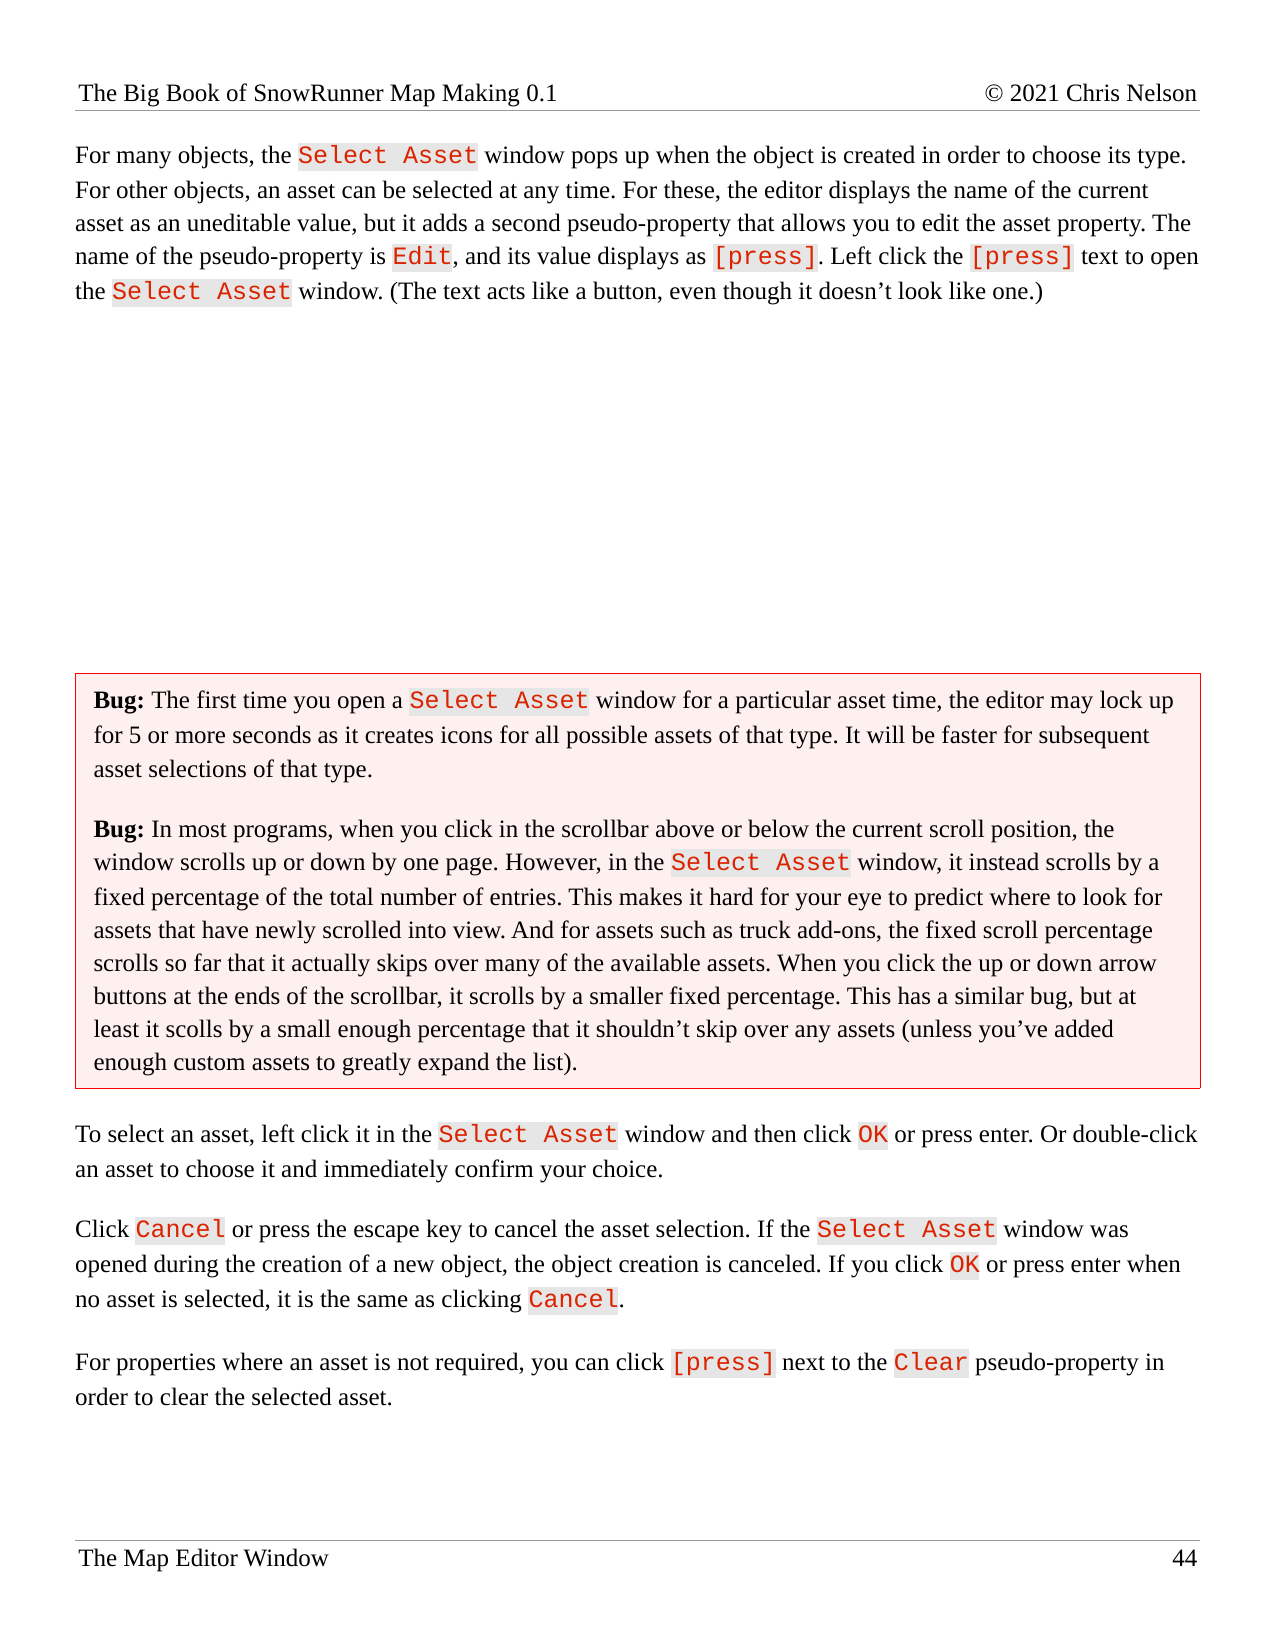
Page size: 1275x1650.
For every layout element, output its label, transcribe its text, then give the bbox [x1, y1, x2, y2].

text To select an asset, left click it in the Select Asset window and then click OK or press enter. Or double-click an asset to choose it and immediately confirm your choice. [75, 1119, 1200, 1183]
text For properties where an asset is not required, you can click [press] next to the Clear pseudo-property in order to clear the selected asset. [75, 1347, 1200, 1411]
text Click Cancel or press the escape key to cancel the asset selection. If the Select Asset window was opened during the creation of a new object, the object creation is canceled. If you click OK or press enter when no asset is selected, it is the same as clicking Cancel. [75, 1214, 1200, 1315]
list In most programs, when you click in the scrollbar above or below the current scroll position, the window scrolls up or down by one page. However, in the Select Asset window, it instead scrolls by a fixed percentage of the total number of entries. This makes it hard for your eye to predict where to look for assets that have newly scrolled into view. And for assets such as truck add-ons, the fixed scroll percentage scrolls so far that it actually skips over many of the available assets. When you click the up or down arrow buttons at the ends of the scrollbar, it scrolls by a smaller fixed percentage. This has a similar bug, but at least it scolls by a small enough percentage that it shouldn’t skip over any assets (unless you’ve added enough custom assets to greatly expand the list). [76, 801, 1200, 1088]
text For many objects, the Select Asset window pops up when the object is created in order to choose its type. For other objects, an asset can be selected at any time. For these, the editor displays the name of the current asset as an uneditable value, but it adds a second pseudo-property that allows you to edit the asset property. The name of the pseudo-property is Edit, and its value displays as [press]. Left click the [press] text to open the Select Asset window. (The text acts like a button, even though it doesn’t look like one.) [75, 140, 1200, 307]
list The first time you open a Select Asset window for a particular asset time, the editor may lock up for 5 or more seconds as it creates icons for all possible assets of that type. It will be faster for subsequent asset selections of that type. [76, 674, 1200, 782]
